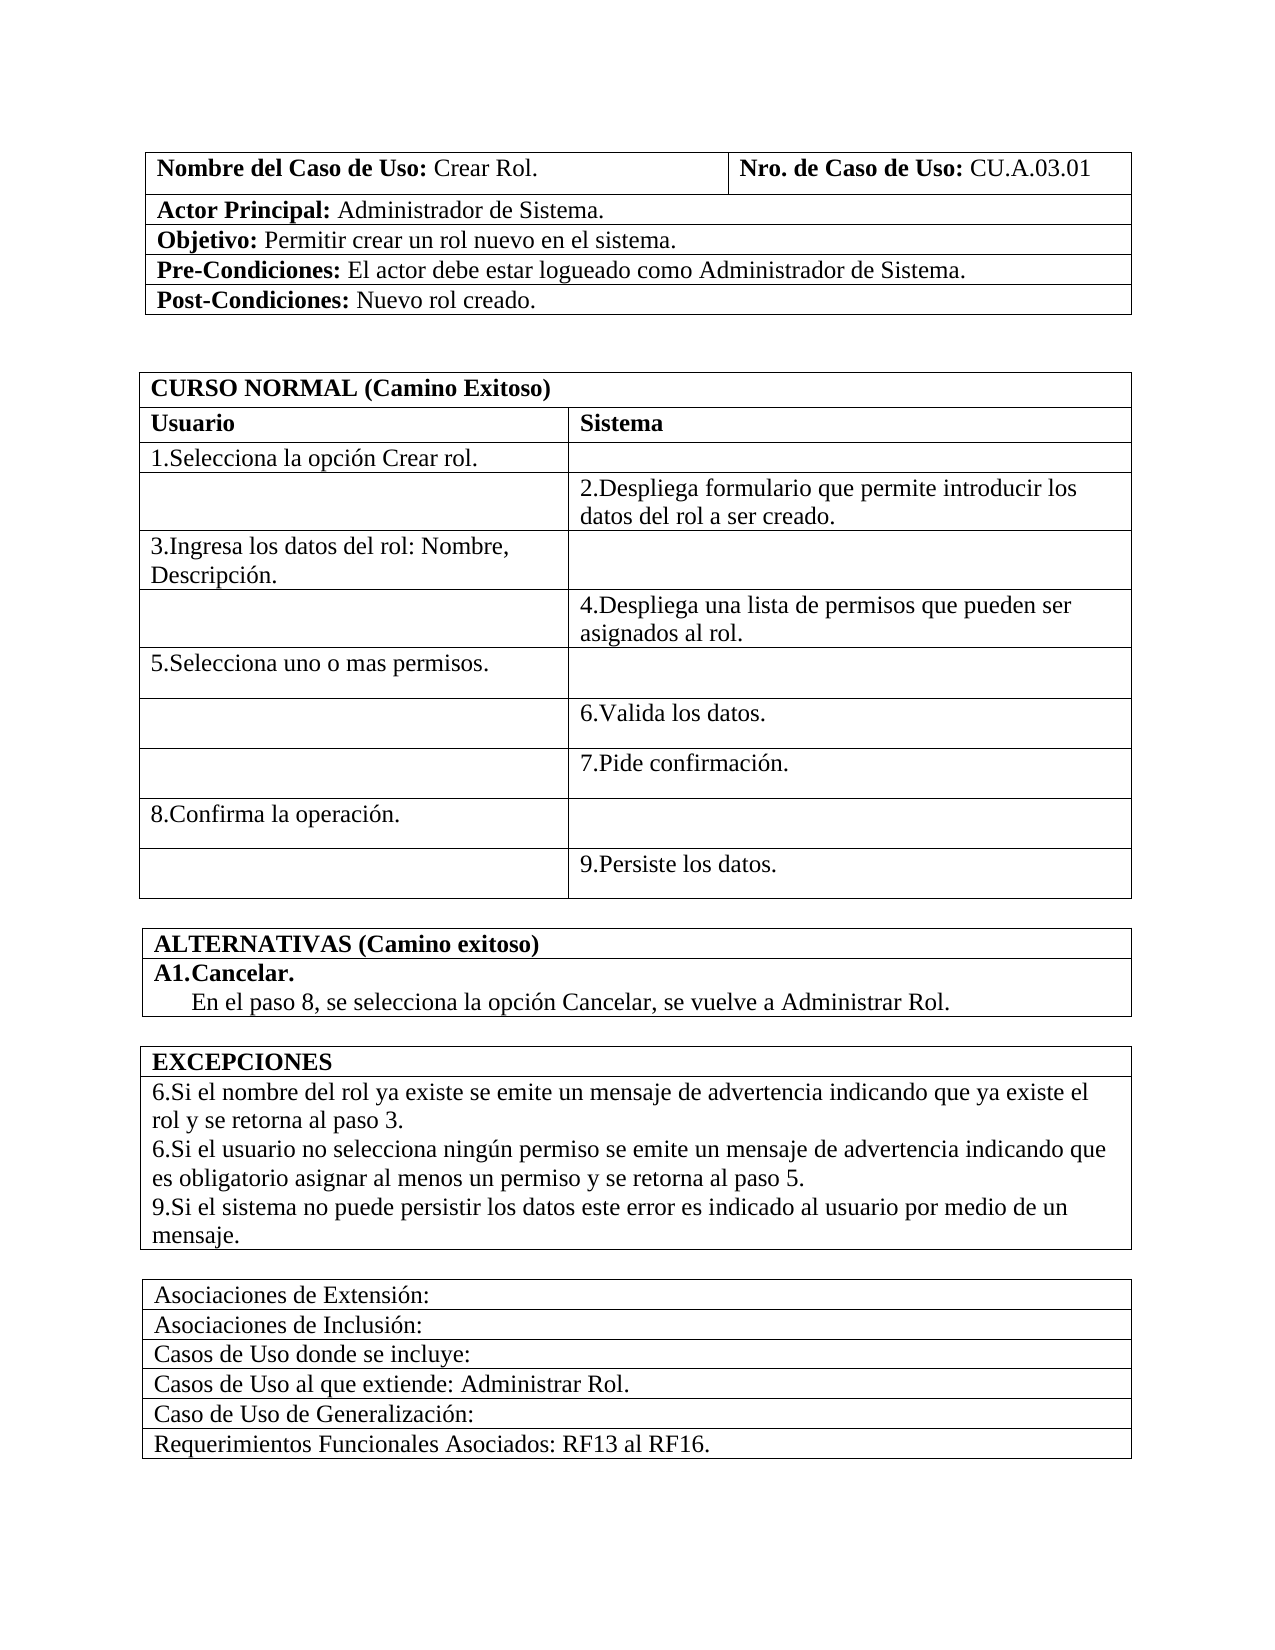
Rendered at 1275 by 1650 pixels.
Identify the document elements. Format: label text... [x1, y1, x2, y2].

table_cell [569, 531, 1131, 589]
table_cell 7.Pide confirmación. [569, 749, 1131, 798]
table_cell 1.Selecciona la opción Crear rol. [140, 443, 568, 472]
table_cell 6.Valida los datos. [569, 699, 1131, 747]
table_cell 3.Ingresa los datos del rol: Nombre, Descripción. [140, 531, 568, 589]
table_header EXCEPCIONES [141, 1047, 1131, 1076]
table_cell Actor Principal: Administrador de Sistema. [146, 195, 1131, 224]
table_cell Sistema [569, 408, 1131, 442]
table_header Asociaciones de Extensión: [143, 1280, 1131, 1309]
table_cell 4.Despliega una lista de permisos que pueden ser asignados al rol. [569, 590, 1131, 647]
table_cell Pre-Condiciones: El actor debe estar logueado como Administrador de Sistema. [146, 255, 1131, 284]
table_cell 2.Despliega formulario que permite introducir los datos del rol a ser creado. [569, 473, 1131, 530]
table_cell Casos de Uso donde se incluye: [143, 1340, 1131, 1368]
table_cell [569, 443, 1131, 472]
table_cell 9.Persiste los datos. [569, 849, 1131, 898]
table_cell [569, 799, 1131, 848]
table_cell [569, 648, 1131, 697]
table_cell Requerimientos Funcionales Asociados: RF13 al RF16. [143, 1429, 1131, 1458]
table_header CURSO NORMAL (Camino Exitoso) [140, 373, 1131, 407]
table_cell Usuario [140, 408, 568, 442]
table_cell [140, 590, 568, 647]
table_cell 6.Si el nombre del rol ya existe se emite un mensaje de advertencia indicando que ya existe el rol y se retorna al paso 3. 6.Si el usuario no selecciona ningún permiso se emite un mensaje de advertencia indicando que es obligatorio asignar al menos un permiso y se retorna al paso 5. 9.Si el sistema no puede persistir los datos este error es indicado al usuario por medio de un mensaje. [141, 1077, 1131, 1249]
table_header Nombre del Caso de Uso: Crear Rol. [146, 153, 728, 194]
table_cell [140, 699, 568, 747]
table_cell Cancelar. En el paso 8, se selecciona la opción Cancelar, se vuelve a Administrar Rol. [143, 959, 1131, 1016]
table_cell Objetivo: Permitir crear un rol nuevo en el sistema. [146, 225, 1131, 254]
table_cell Post-Condiciones: Nuevo rol creado. [146, 285, 1131, 313]
table_cell [140, 473, 568, 530]
table_cell Caso de Uso de Generalización: [143, 1399, 1131, 1428]
table_cell [140, 749, 568, 798]
table_cell [140, 849, 568, 898]
table_cell Asociaciones de Inclusión: [143, 1310, 1131, 1338]
table_cell 8.Confirma la operación. [140, 799, 568, 848]
table_header ALTERNATIVAS (Camino exitoso) [143, 929, 1131, 957]
table_cell Casos de Uso al que extiende: Administrar Rol. [143, 1369, 1131, 1398]
table_cell 5.Selecciona uno o mas permisos. [140, 648, 568, 697]
table_header Nro. de Caso de Uso: CU.A.03.01 [729, 153, 1131, 194]
